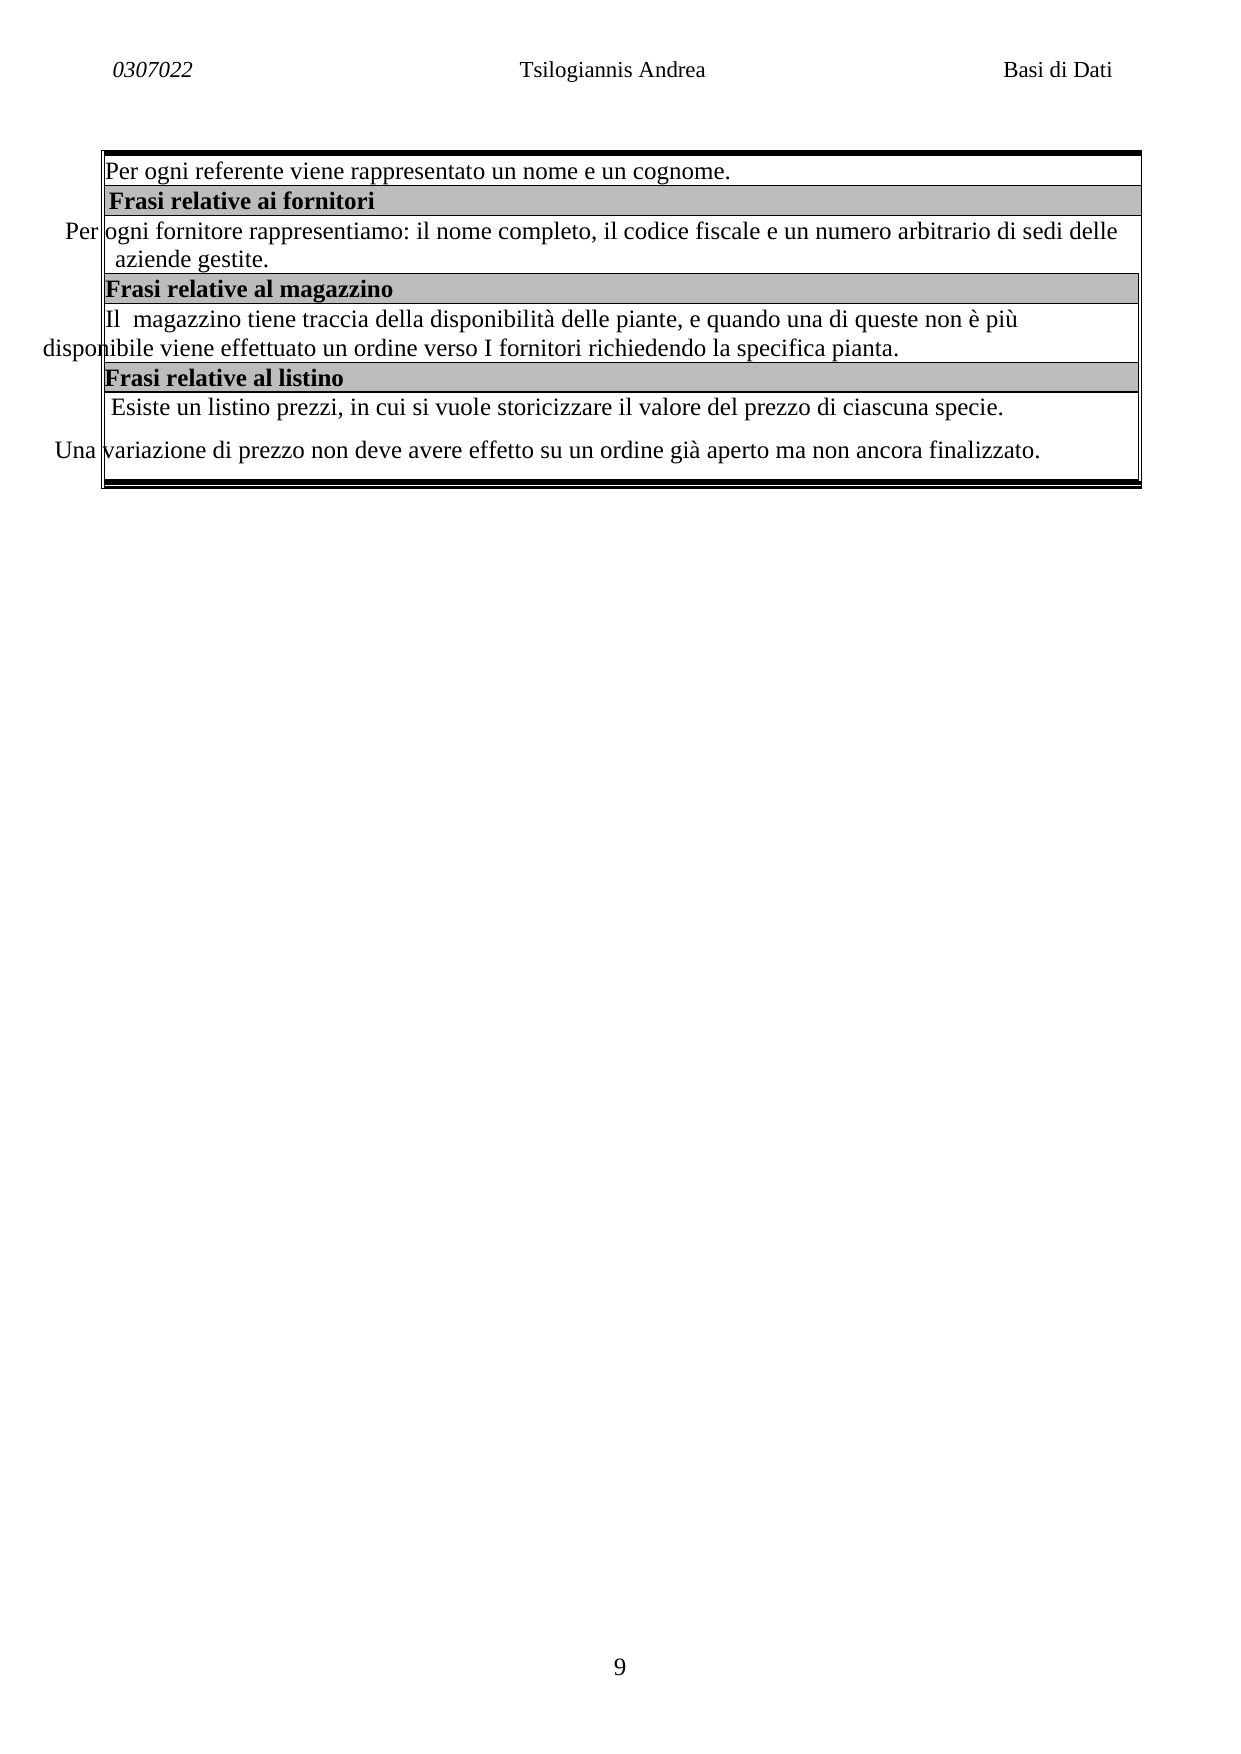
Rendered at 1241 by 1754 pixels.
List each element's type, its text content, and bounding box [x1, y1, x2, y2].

table_cell Esiste un listino prezzi, in cui si vuole storicizzare il valore del prezzo di ciascuna specie. Una variazione di prezzo non deve avere effetto su un ordine già aperto ma non ancora finalizzato. [105, 393, 1138, 479]
table_header Frasi relative al magazzino [105, 274, 1138, 303]
table_cell Per ogni fornitore rappresentiamo: il nome completo, il codice fiscale e un numero arbitrario di sedi delle aziende gestite. [105, 216, 1141, 481]
table_header Frasi relative ai fornitori [105, 186, 1141, 215]
table_cell Il magazzino tiene traccia della disponibilità delle piante, e quando una di queste non è più disponibile viene effettuato un ordine verso I fornitori richiedendo la specifica pianta. [105, 304, 1138, 362]
table_cell Per ogni referente viene rappresentato un nome e un cognome. [105, 156, 1141, 185]
table_header Frasi relative al listino [105, 363, 1138, 391]
